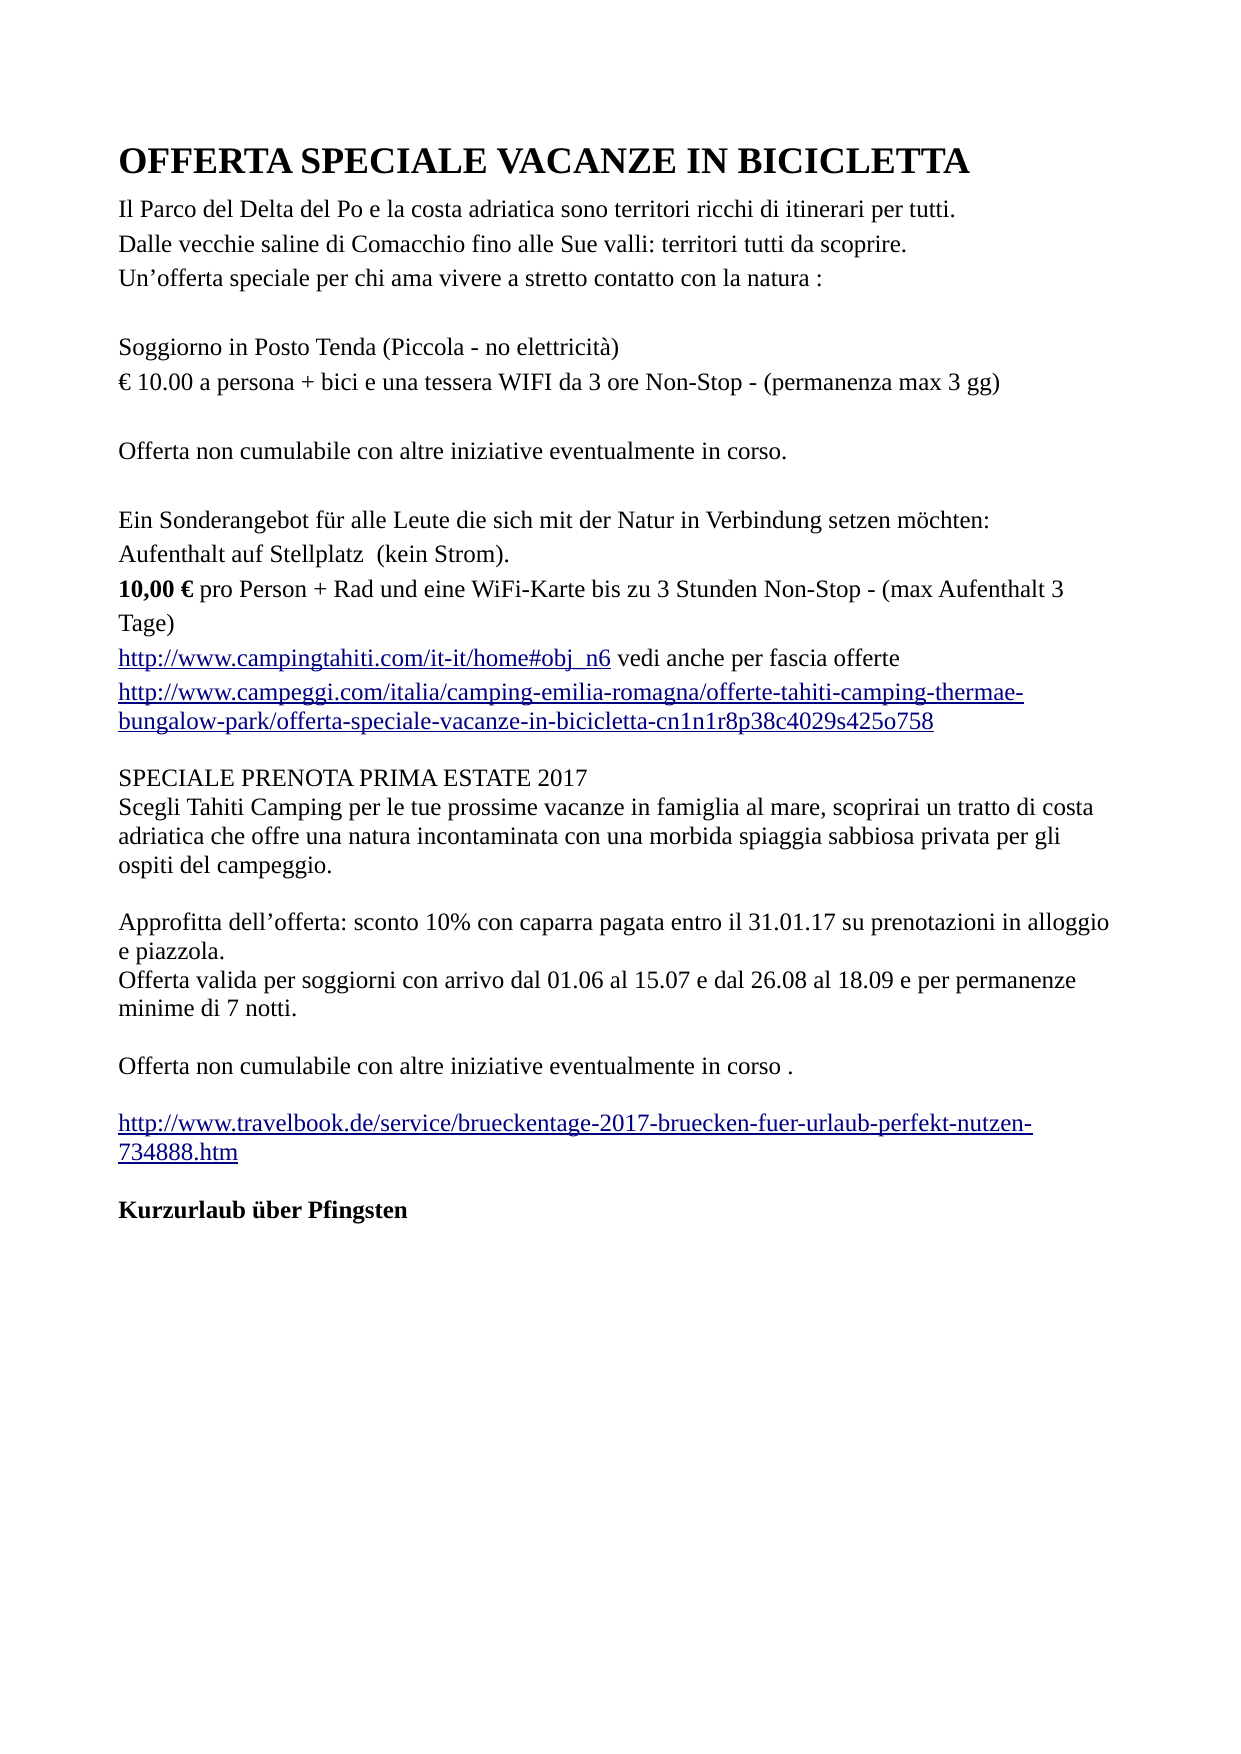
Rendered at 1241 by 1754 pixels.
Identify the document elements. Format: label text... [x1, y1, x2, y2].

text Ein Sonderangebot für alle Leute die sich mit der Natur in Verbindung setzen möchten: Aufenthalt auf Stellplatz (kein Strom). 10,00 € pro Person + Rad und eine WiFi-Karte bis zu 3 Stunden Non-Stop - (max Aufenthalt 3 Tage) [118, 505, 1122, 637]
text http://www.campingtahiti.com/it-it/home#obj_n6 vedi anche per fascia offerte [118, 643, 1122, 672]
subtitle OFFERTA SPECIALE VACANZE IN BICICLETTA [118, 139, 1122, 182]
text http://www.campeggi.com/italia/camping-emilia-romagna/offerte-tahiti-camping-thermae-bungalow-park/offerta-speciale-vacanze-in-bicicletta-cn1n1r8p38c4029s425o758 [118, 677, 1122, 735]
text http://www.travelbook.de/service/brueckentage-2017-bruecken-fuer-urlaub-perfekt-nutzen-734888.htm [118, 1108, 1122, 1166]
text SPECIALE PRENOTA PRIMA ESTATE 2017 Scegli Tahiti Camping per le tue prossime vacanze in famiglia al mare, scoprirai un tratto di costa adriatica che offre una natura incontaminata con una morbida spiaggia sabbiosa privata per gli ospiti del campeggio. Approfitta dell’offerta: sconto 10% con caparra pagata entro il 31.01.17 su prenotazioni in alloggio e piazzola. Offerta valida per soggiorni con arrivo dal 01.06 al 15.07 e dal 26.08 al 18.09 e per permanenze minime di 7 notti. Offerta non cumulabile con altre iniziative eventualmente in corso . [118, 763, 1122, 1080]
text Kurzurlaub über Pfingsten [118, 1195, 1122, 1223]
text Il Parco del Delta del Po e la costa adriatica sono territori ricchi di itinerari per tutti. Dalle vecchie saline di Comacchio fino alle Sue valli: territori tutti da scoprire. Un’offerta speciale per chi ama vivere a stretto contatto con la natura : Soggiorno in Posto Tenda (Piccola - no elettricità) € 10.00 a persona + bici e una tessera WIFI da 3 ore Non-Stop - (permanenza max 3 gg) Offerta non cumulabile con altre iniziative eventualmente in corso. [118, 194, 1122, 465]
